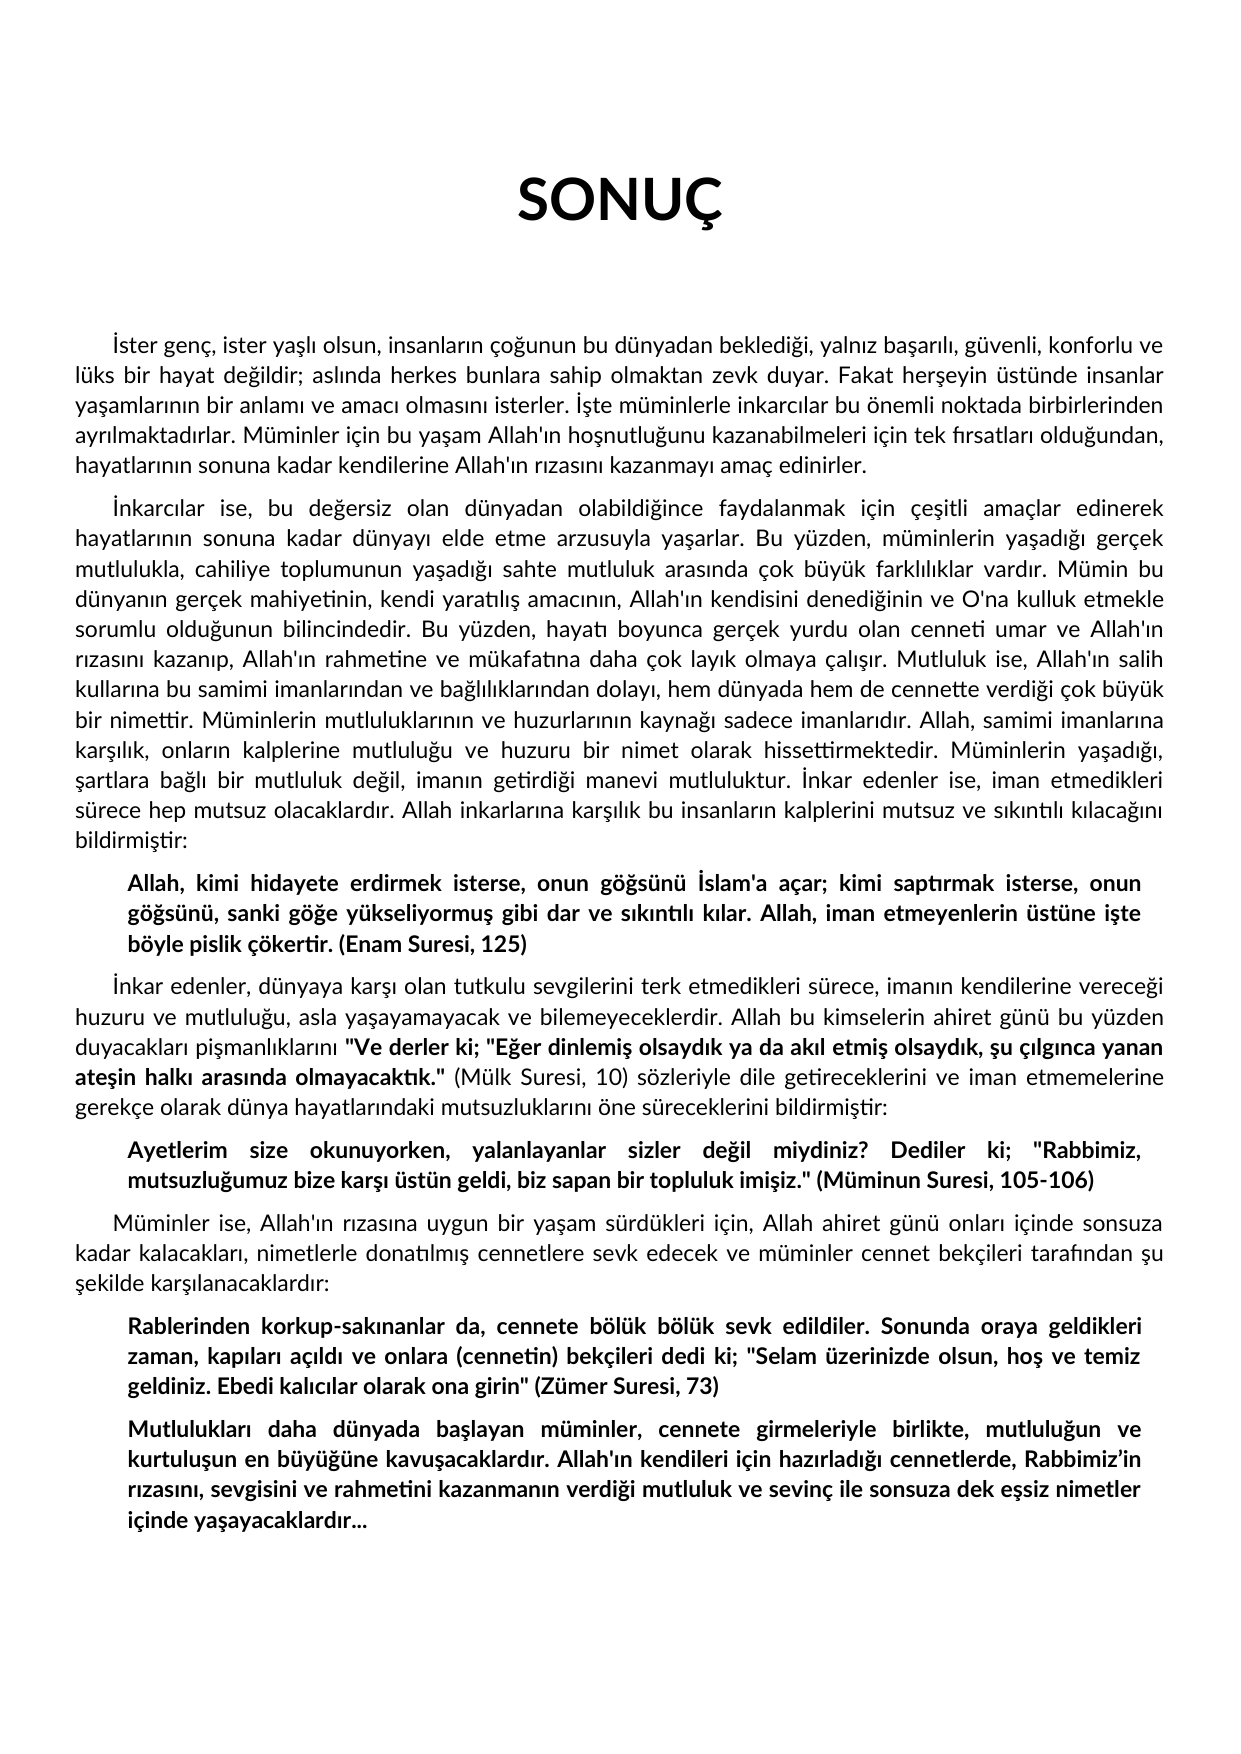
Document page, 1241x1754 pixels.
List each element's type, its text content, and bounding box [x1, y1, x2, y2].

text İster genç, ister yaşlı olsun, insanların çoğunun bu dünyadan beklediği, yalnız başarılı, güvenli, konforlu ve lüks bir hayat değildir; aslında herkes bunlara sahip olmaktan zevk duyar. Fakat herşeyin üstünde insanlar yaşamlarının bir anlamı ve amacı olmasını isterler. İşte müminlerle inkarcılar bu önemli noktada birbirlerinden ayrılmaktadırlar. Müminler için bu yaşam Allah'ın hoşnutluğunu kazanabilmeleri için tek fırsatları olduğundan, hayatlarının sonuna kadar kendilerine Allah'ın rızasını kazanmayı amaç edinirler. [75, 330, 1165, 479]
text İnkarcılar ise, bu değersiz olan dünyadan olabildiğince faydalanmak için çeşitli amaçlar edinerek hayatlarının sonuna kadar dünyayı elde etme arzusuyla yaşarlar. Bu yüzden, müminlerin yaşadığı gerçek mutlulukla, cahiliye toplumunun yaşadığı sahte mutluluk arasında çok büyük farklılıklar vardır. Mümin bu dünyanın gerçek mahiyetinin, kendi yaratılış amacının, Allah'ın kendisini denediğinin ve O'na kulluk etmekle sorumlu olduğunun bilincindedir. Bu yüzden, hayatı boyunca gerçek yurdu olan cenneti umar ve Allah'ın rızasını kazanıp, Allah'ın rahmetine ve mükafatına daha çok layık olmaya çalışır. Mutluluk ise, Allah'ın salih kullarına bu samimi imanlarından ve bağlılıklarından dolayı, hem dünyada hem de cennette verdiği çok büyük bir nimettir. Müminlerin mutluluklarının ve huzurlarının kaynağı sadece imanlarıdır. Allah, samimi imanlarına karşılık, onların kalplerine mutluluğu ve huzuru bir nimet olarak hissettirmektedir. Müminlerin yaşadığı, şartlara bağlı bir mutluluk değil, imanın getirdiği manevi mutluluktur. İnkar edenler ise, iman etmedikleri sürece hep mutsuz olacaklardır. Allah inkarlarına karşılık bu insanların kalplerini mutsuz ve sıkıntılı kılacağını bildirmiştir: [75, 494, 1165, 854]
text Mutlulukları daha dünyada başlayan müminler, cennete girmeleriyle birlikte, mutluluğun ve kurtuluşun en büyüğüne kavuşacaklardır. Allah'ın kendileri için hazırladığı cennetlerde, Rabbimiz’in rızasını, sevgisini ve rahmetini kazanmanın verdiği mutluluk ve sevinç ile sonsuza dek eşsiz nimetler içinde yaşayacaklardır... [127, 1415, 1143, 1533]
text Müminler ise, Allah'ın rızasına uygun bir yaşam sürdükleri için, Allah ahiret günü onları içinde sonsuza kadar kalacakları, nimetlerle donatılmış cennetlere sevk edecek ve müminler cennet bekçileri tarafından şu şekilde karşılanacaklardır: [75, 1208, 1165, 1296]
text Rablerinden korkup-sakınanlar da, cennete bölük bölük sevk edildiler. Sonunda oraya geldikleri zaman, kapıları açıldı ve onlara (cennetin) bekçileri dedi ki; "Selam üzerinizde olsun, hoş ve temiz geldiniz. Ebedi kalıcılar olarak ona girin" (Zümer Suresi, 73) [127, 1312, 1143, 1399]
text Allah, kimi hidayete erdirmek isterse, onun göğsünü İslam'a açar; kimi saptırmak isterse, onun göğsünü, sanki göğe yükseliyormuş gibi dar ve sıkıntılı kılar. Allah, iman etmeyenlerin üstüne işte böyle pislik çökertir. (Enam Suresi, 125) [127, 869, 1143, 957]
text Ayetlerim size okunuyorken, yalanlayanlar sizler değil miydiniz? Dediler ki; "Rabbimiz, mutsuzluğumuz bize karşı üstün geldi, biz sapan bir topluluk imişiz." (Müminun Suresi, 105-106) [127, 1136, 1143, 1193]
subtitle SONUÇ [75, 162, 1165, 232]
text İnkar edenler, dünyaya karşı olan tutkulu sevgilerini terk etmedikleri sürece, imanın kendilerine vereceği huzuru ve mutluluğu, asla yaşayamayacak ve bilemeyeceklerdir. Allah bu kimselerin ahiret günü bu yüzden duyacakları pişmanlıklarını "Ve derler ki; "Eğer dinlemiş olsaydık ya da akıl etmiş olsaydık, şu çılgınca yanan ateşin halkı arasında olmayacaktık." (Mülk Suresi, 10) sözleriyle dile getireceklerini ve iman etmemelerine gerekçe olarak dünya hayatlarındaki mutsuzluklarını öne süreceklerini bildirmiştir: [75, 972, 1165, 1120]
